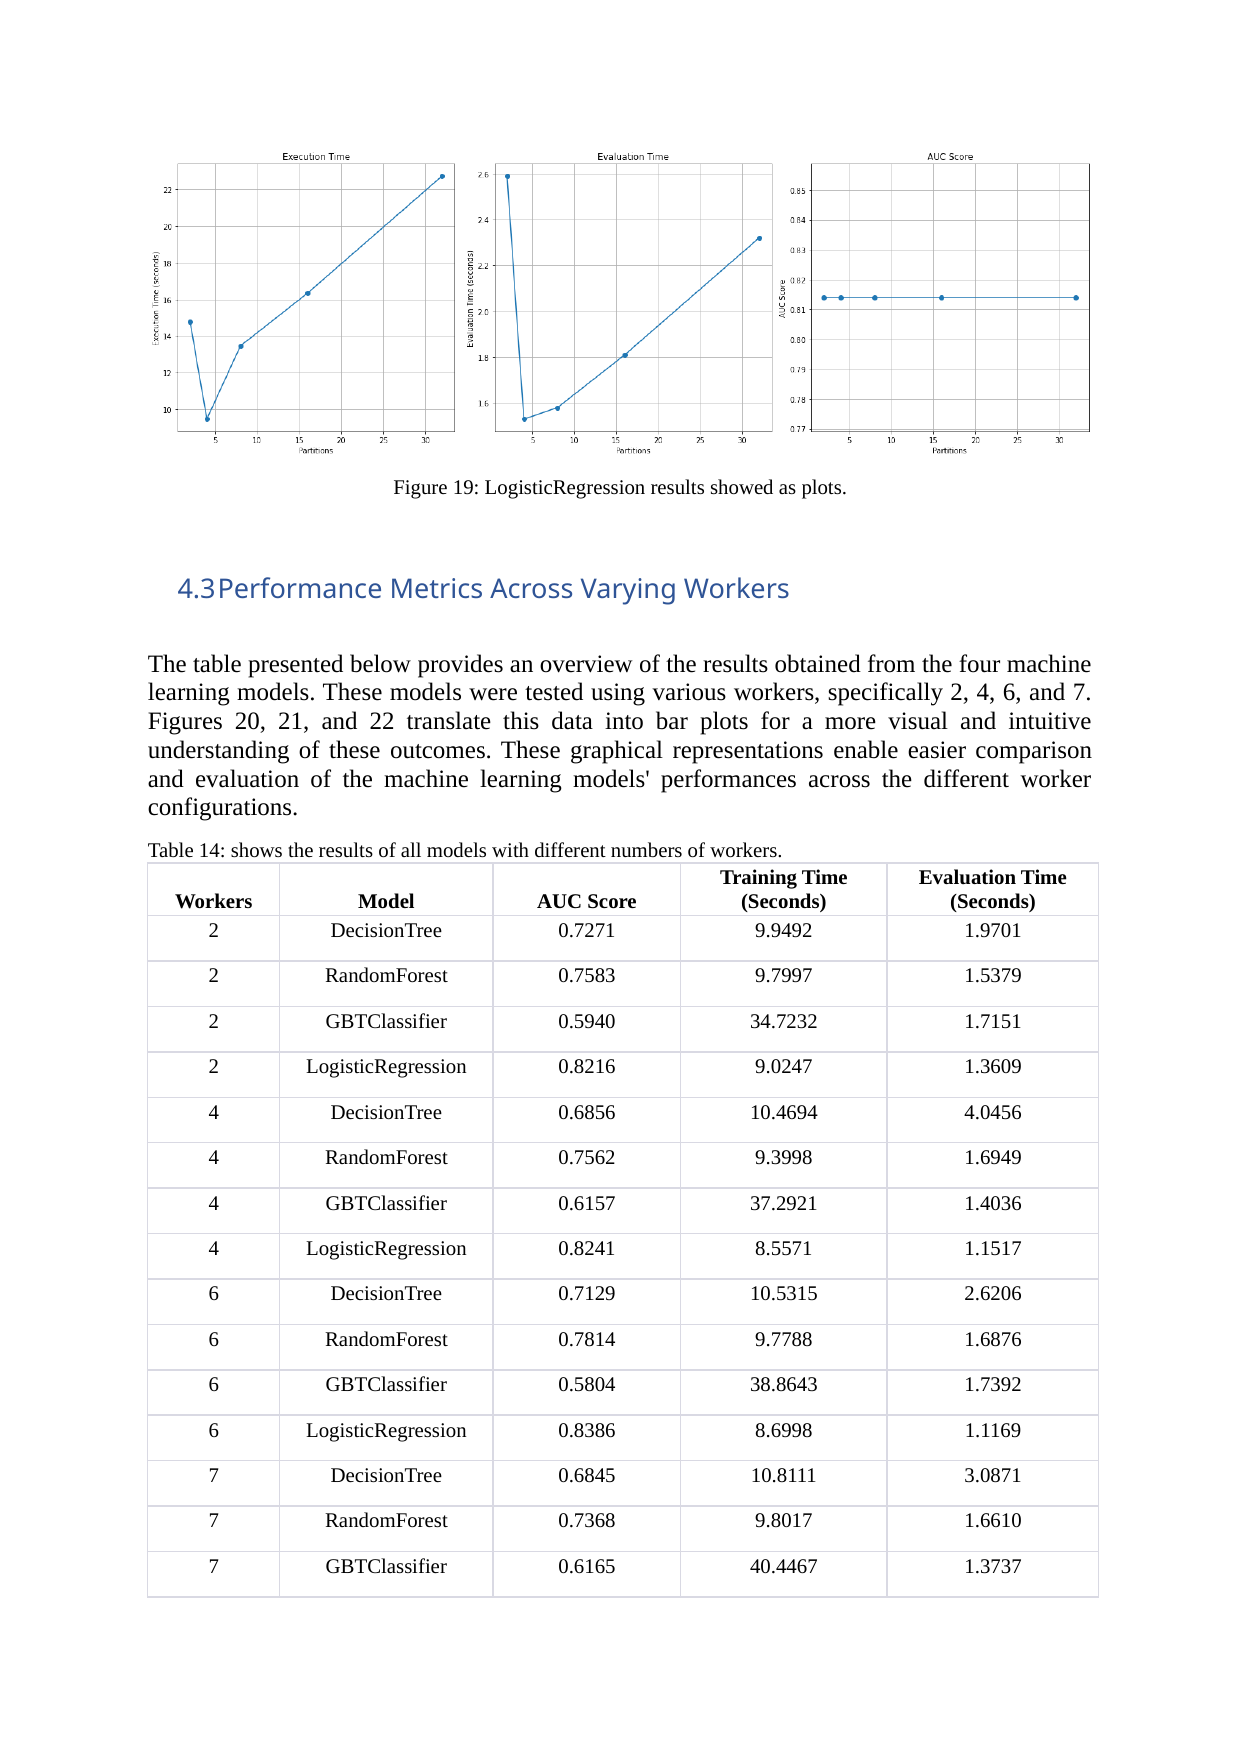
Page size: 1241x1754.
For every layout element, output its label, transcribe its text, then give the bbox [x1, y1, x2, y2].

table_cell 1.6876 [888, 1325, 1098, 1369]
table_cell 38.8643 [681, 1371, 886, 1414]
table_cell DecisionTree [280, 1461, 492, 1505]
table_cell 8.5571 [681, 1234, 886, 1278]
table_cell 1.7392 [888, 1371, 1098, 1414]
table_cell 1.7151 [888, 1007, 1098, 1051]
table_cell 1.6949 [888, 1143, 1098, 1187]
table_cell 0.5804 [494, 1371, 680, 1414]
table_cell 0.6157 [494, 1189, 680, 1233]
table_cell 0.8216 [494, 1053, 680, 1096]
table_cell 0.8241 [494, 1234, 680, 1278]
table_cell 10.8111 [681, 1461, 886, 1505]
table_cell 4 [148, 1143, 279, 1187]
table_cell RandomForest [280, 962, 492, 1006]
table_cell 0.6856 [494, 1098, 680, 1142]
table_header Workers [148, 864, 279, 915]
table_cell 10.4694 [681, 1098, 886, 1142]
table_cell RandomForest [280, 1507, 492, 1551]
table_cell 0.6845 [494, 1461, 680, 1505]
table_cell 7 [148, 1507, 279, 1551]
text The table presented below provides an overview of the results obtained from the four machine learning models. These models were tested using various workers, specifically 2, 4, 6, and 7. Figures 20, 21, and 22 translate this data into bar plots for a more visual and intuitive understanding of these outcomes. These graphical representations enable easier comparison and evaluation of the machine learning models' performances across the different worker configurations. [148, 649, 1093, 821]
table_cell 4 [148, 1098, 279, 1142]
table_cell 1.5379 [888, 962, 1098, 1006]
table_cell 1.1169 [888, 1416, 1098, 1460]
table_cell 0.7814 [494, 1325, 680, 1369]
table_cell GBTClassifier [280, 1371, 492, 1414]
table_cell 0.6165 [494, 1552, 680, 1596]
table_cell 0.7129 [494, 1280, 680, 1323]
table_cell 1.3737 [888, 1552, 1098, 1596]
table_cell 1.1517 [888, 1234, 1098, 1278]
table_cell 6 [148, 1371, 279, 1414]
table_cell 1.4036 [888, 1189, 1098, 1233]
table_cell RandomForest [280, 1143, 492, 1187]
table_cell DecisionTree [280, 1098, 492, 1142]
table_cell 2.6206 [888, 1280, 1098, 1323]
table_cell GBTClassifier [280, 1007, 492, 1051]
table_cell 7 [148, 1461, 279, 1505]
table_cell 6 [148, 1280, 279, 1323]
table_cell 1.3609 [888, 1053, 1098, 1096]
table_cell 34.7232 [681, 1007, 886, 1051]
text Figure 19: LogisticRegression results showed as plots. [148, 475, 1093, 499]
table_cell 40.4467 [681, 1552, 886, 1596]
table_cell 37.2921 [681, 1189, 886, 1233]
table_cell 9.0247 [681, 1053, 886, 1096]
table_cell 2 [148, 916, 279, 960]
table_cell 4 [148, 1189, 279, 1233]
table_cell 6 [148, 1325, 279, 1369]
table_cell GBTClassifier [280, 1552, 492, 1596]
table_cell GBTClassifier [280, 1189, 492, 1233]
table_cell 2 [148, 962, 279, 1006]
table_cell 9.7997 [681, 962, 886, 1006]
table_cell DecisionTree [280, 1280, 492, 1323]
table_header AUC Score [494, 864, 680, 915]
table_header Model [280, 864, 492, 915]
table_cell LogisticRegression [280, 1234, 492, 1278]
subtitle Performance Metrics Across Varying Workers [177, 570, 1093, 607]
table_cell 6 [148, 1416, 279, 1460]
table_cell 0.7271 [494, 916, 680, 960]
table_cell 9.9492 [681, 916, 886, 960]
table_cell 0.8386 [494, 1416, 680, 1460]
table_cell LogisticRegression [280, 1416, 492, 1460]
table_cell 8.6998 [681, 1416, 886, 1460]
table_cell 0.7562 [494, 1143, 680, 1187]
table_cell 0.5940 [494, 1007, 680, 1051]
table_cell 4 [148, 1234, 279, 1278]
table_cell 2 [148, 1053, 279, 1096]
table_header Evaluation Time (Seconds) [888, 864, 1098, 915]
table_cell 0.7368 [494, 1507, 680, 1551]
table_cell 9.7788 [681, 1325, 886, 1369]
table_cell 9.3998 [681, 1143, 886, 1187]
table_cell 1.9701 [888, 916, 1098, 960]
table_cell 1.6610 [888, 1507, 1098, 1551]
table_cell 10.5315 [681, 1280, 886, 1323]
table_cell 9.8017 [681, 1507, 886, 1551]
table_cell 7 [148, 1552, 279, 1596]
table_cell 2 [148, 1007, 279, 1051]
table_cell DecisionTree [280, 916, 492, 960]
table_cell RandomForest [280, 1325, 492, 1369]
text Table 14: shows the results of all models with different numbers of workers. [148, 838, 1093, 862]
table_cell 4.0456 [888, 1098, 1098, 1142]
table_header Training Time (Seconds) [681, 864, 886, 915]
table_cell 0.7583 [494, 962, 680, 1006]
table_cell 3.0871 [888, 1461, 1098, 1505]
table_cell LogisticRegression [280, 1053, 492, 1096]
